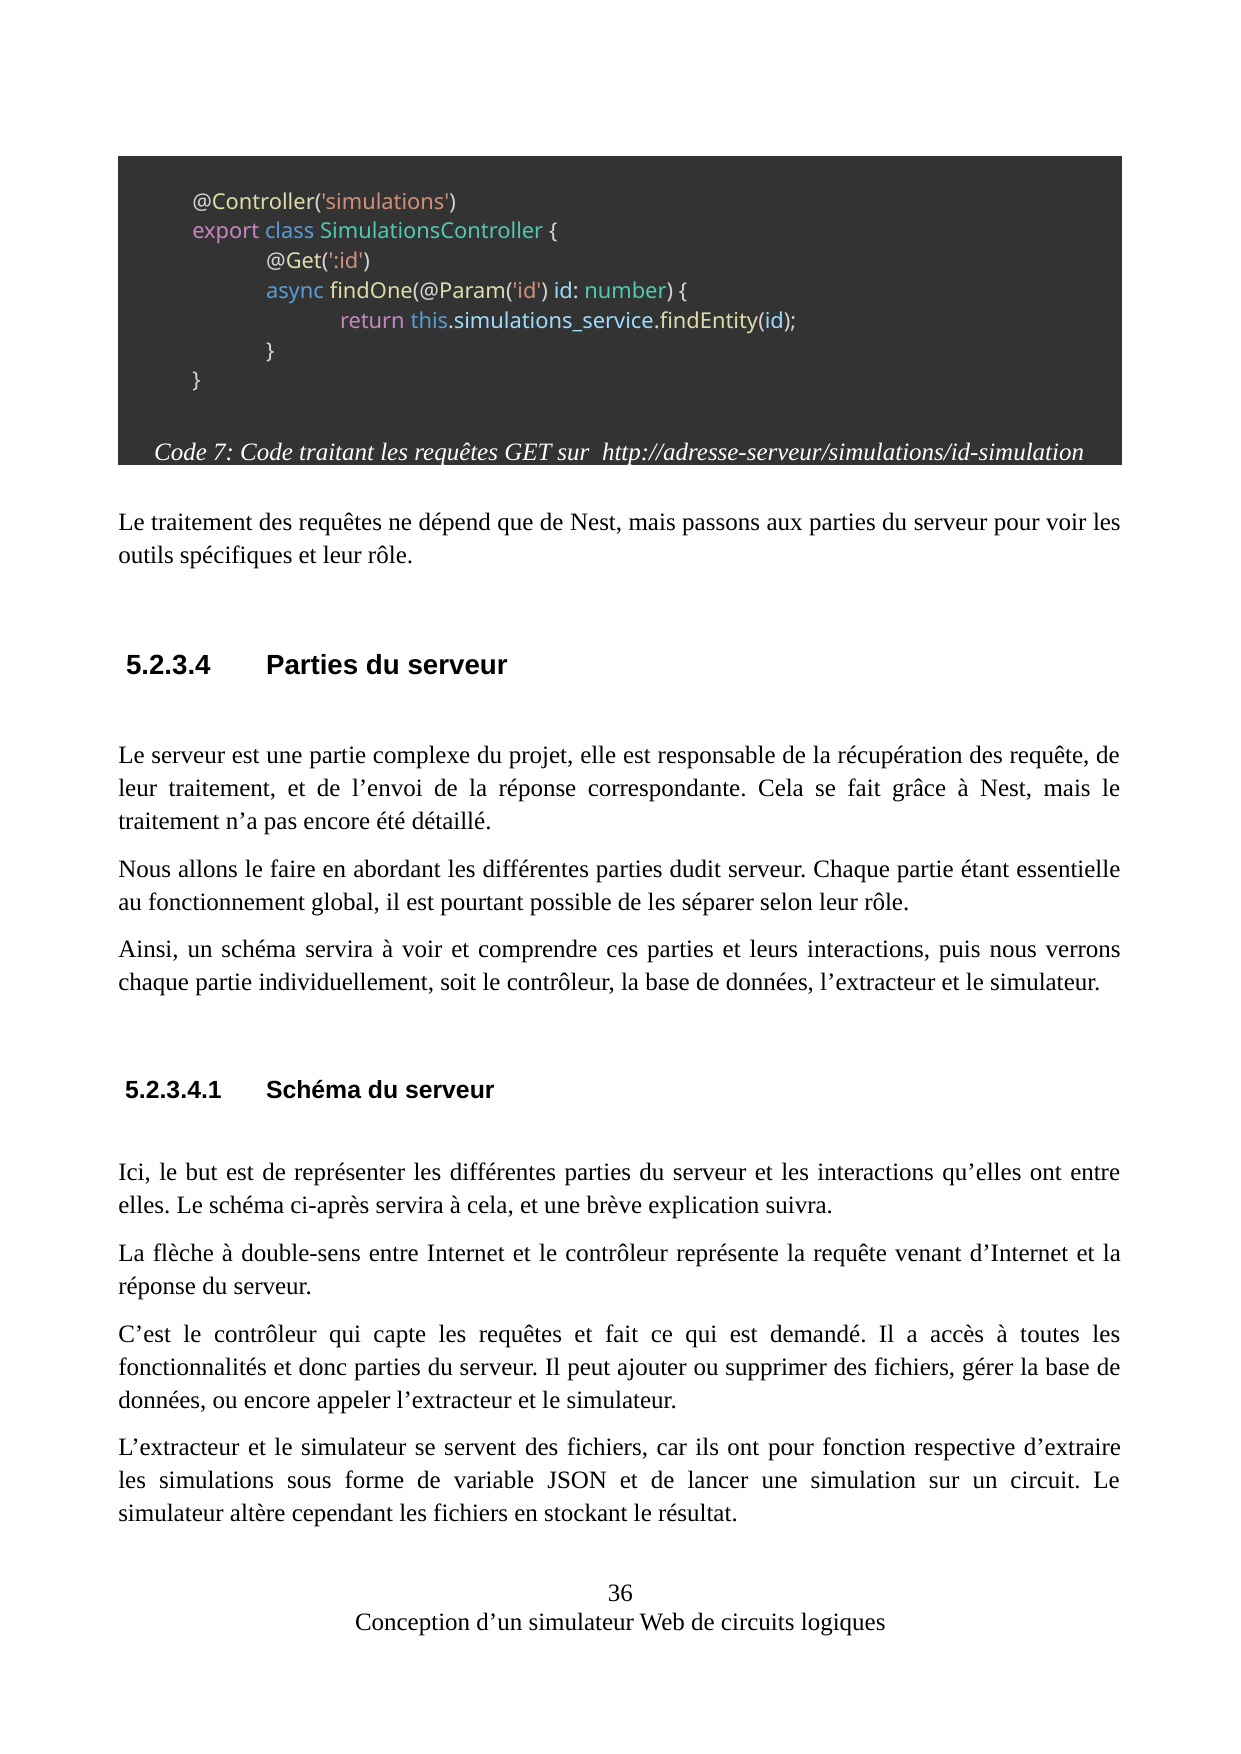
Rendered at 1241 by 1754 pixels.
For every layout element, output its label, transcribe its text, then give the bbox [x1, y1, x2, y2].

text Nous allons le faire en abordant les différentes parties dudit serveur. Chaque partie étant essentielle au fonctionnement global, il est pourtant possible de les séparer selon leur rôle. [118, 854, 1122, 916]
subtitle Schéma du serveur [118, 1075, 1122, 1104]
text Le traitement des requêtes ne dépend que de Nest, mais passons aux parties du serveur pour voir les outils spécifiques et leur rôle. [118, 465, 1122, 569]
text L’extracteur et le simulateur se servent des fichiers, car ils ont pour fonction respective d’extraire les simulations sous forme de variable JSON et de lancer une simulation sur un circuit. Le simulateur altère cependant les fichiers en stockant le résultat. [118, 1432, 1122, 1527]
text Ici, le but est de représenter les différentes parties du serveur et les interactions qu’elles ont entre elles. Le schéma ci-après servira à cela, et une brève explication suivra. [118, 1157, 1122, 1219]
text [118, 118, 1122, 156]
text Code 7: Code traitant les requêtes GET sur http://adresse-serveur/simulations/id-simulation [118, 437, 1122, 465]
text return this.simulations_service.findEntity(id); [118, 305, 1122, 335]
text async findOne(@Param('id') id: number) { [118, 275, 1122, 305]
subtitle Parties du serveur [118, 648, 1122, 680]
text C’est le contrôleur qui capte les requêtes et fait ce qui est demandé. Il a accès à toutes les fonctionnalités et donc parties du serveur. Il peut ajouter ou supprimer des fichiers, gérer la base de données, ou encore appeler l’extracteur et le simulateur. [118, 1319, 1122, 1413]
text } [118, 335, 1122, 364]
text Ainsi, un schéma servira à voir et comprendre ces parties et leurs interactions, puis nous verrons chaque partie individuellement, soit le contrôleur, la base de données, l’extracteur et le simulateur. [118, 934, 1122, 996]
text } [118, 364, 1122, 394]
text @Controller('simulations') [118, 186, 1122, 216]
text Le serveur est une partie complexe du projet, elle est responsable de la récupération des requête, de leur traitement, et de l’envoi de la réponse correspondante. Cela se fait grâce à Nest, mais le traitement n’a pas encore été détaillé. [118, 740, 1122, 835]
text La flèche à double-sens entre Internet et le contrôleur représente la requête venant d’Internet et la réponse du serveur. [118, 1238, 1122, 1300]
text @Get(':id') [118, 245, 1122, 275]
text export class SimulationsController { [118, 216, 1122, 245]
